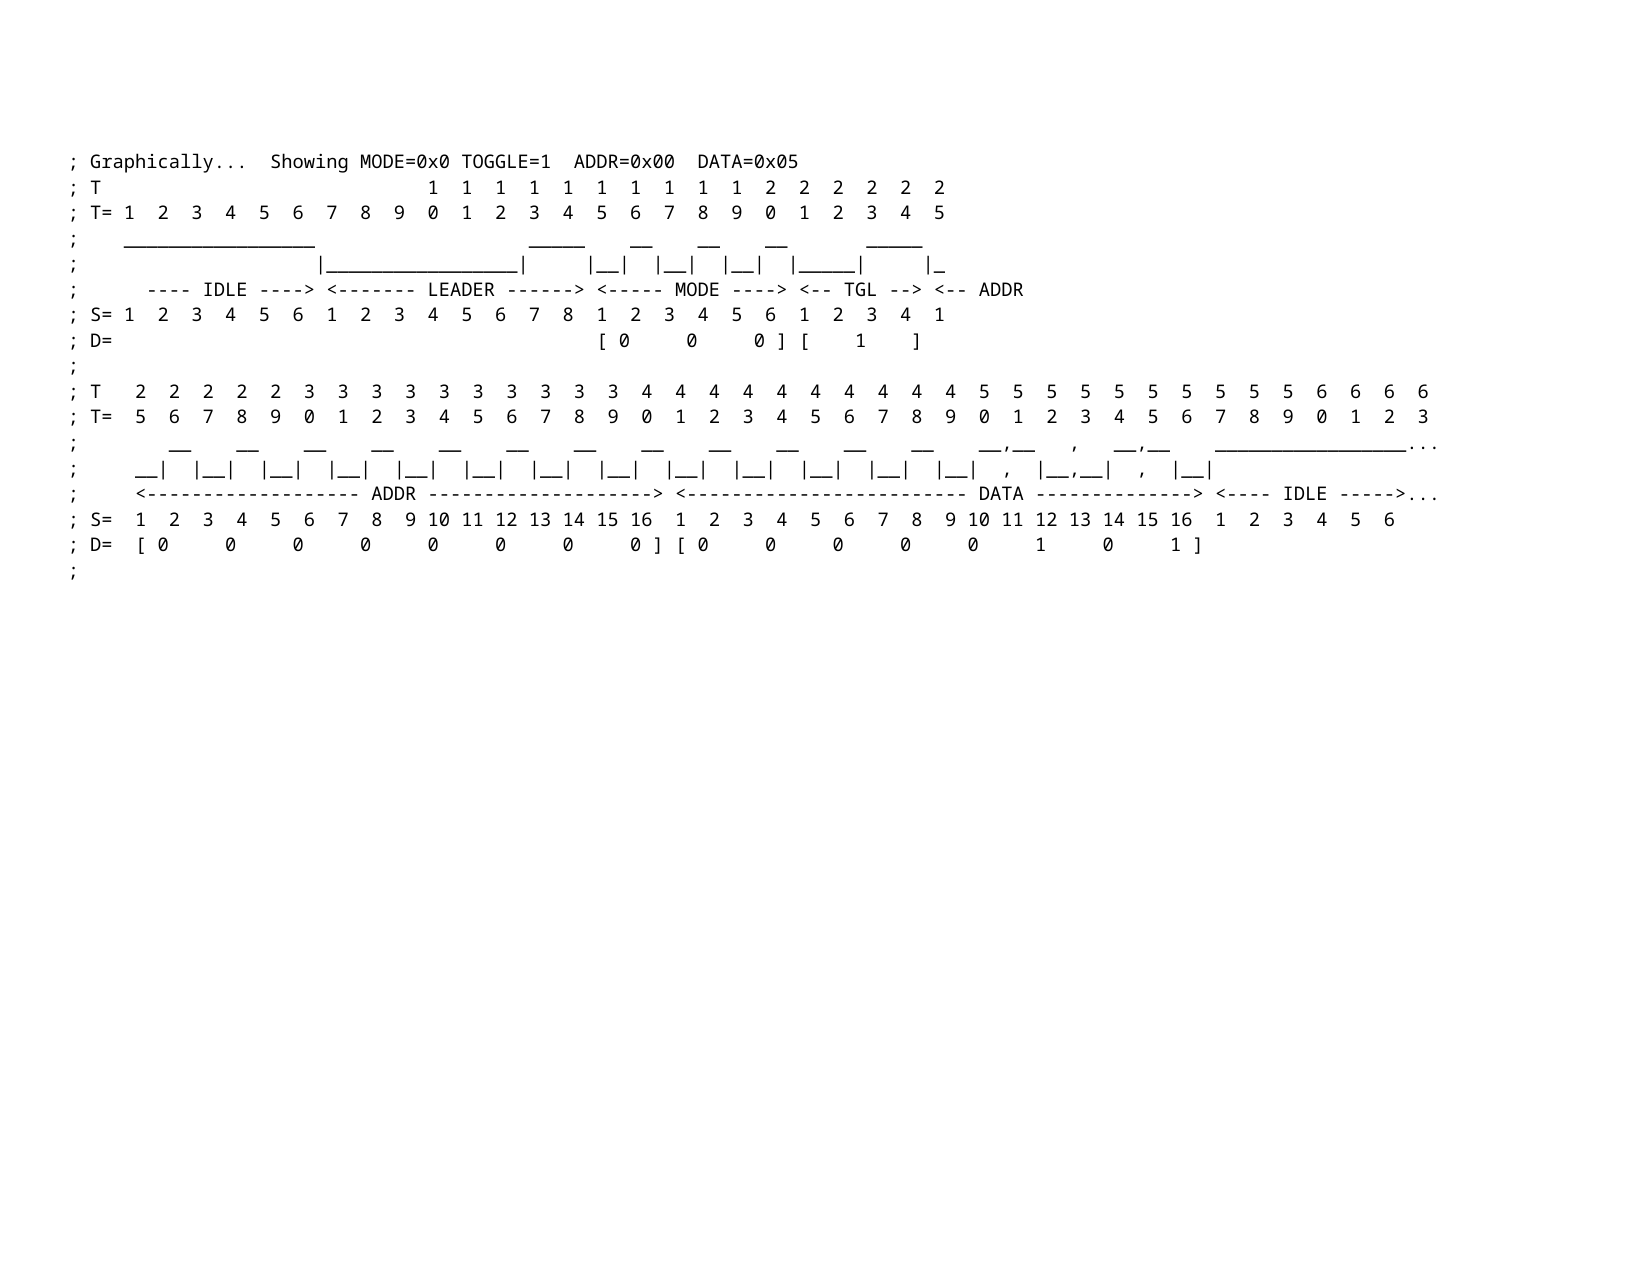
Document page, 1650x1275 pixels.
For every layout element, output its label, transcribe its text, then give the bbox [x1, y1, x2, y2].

text ; |_________________| |__| |__| |__| |_____| |_ [67, 251, 1582, 276]
text ; ---- IDLE ----> <------- LEADER ------> <----- MODE ----> <-- TGL --> <-- ADDR [67, 276, 1582, 302]
text ; S= 1 2 3 4 5 6 1 2 3 4 5 6 7 8 1 2 3 4 5 6 1 2 3 4 1 [67, 302, 1582, 327]
text ; __ __ __ __ __ __ __ __ __ __ __ __ __,__ , __,__ _________________... [67, 429, 1582, 455]
text ; [67, 557, 1582, 582]
text ; D= [ 0 0 0 0 0 0 0 0 ] [ 0 0 0 0 0 1 0 1 ] [67, 531, 1582, 557]
text ; <------------------- ADDR --------------------> <------------------------- DATA --------------> <---- IDLE ----->... [67, 480, 1582, 506]
text ; T= 5 6 7 8 9 0 1 2 3 4 5 6 7 8 9 0 1 2 3 4 5 6 7 8 9 0 1 2 3 4 5 6 7 8 9 0 1 2 3 [67, 404, 1582, 429]
text ; Graphically... Showing MODE=0x0 TOGGLE=1 ADDR=0x00 DATA=0x05 [67, 148, 1582, 174]
text ; D= [ 0 0 0 ] [ 1 ] [67, 327, 1582, 353]
text ; _________________ _____ __ __ __ _____ [67, 225, 1582, 251]
text ; __| |__| |__| |__| |__| |__| |__| |__| |__| |__| |__| |__| |__| , |__,__| , |__| [67, 455, 1582, 480]
text ; T 1 1 1 1 1 1 1 1 1 1 2 2 2 2 2 2 [67, 174, 1582, 199]
text ; S= 1 2 3 4 5 6 7 8 9 10 11 12 13 14 15 16 1 2 3 4 5 6 7 8 9 10 11 12 13 14 15 16 1 2 3 4 5 6 [67, 506, 1582, 531]
text ; T 2 2 2 2 2 3 3 3 3 3 3 3 3 3 3 4 4 4 4 4 4 4 4 4 4 5 5 5 5 5 5 5 5 5 5 6 6 6 6 [67, 378, 1582, 404]
text ; T= 1 2 3 4 5 6 7 8 9 0 1 2 3 4 5 6 7 8 9 0 1 2 3 4 5 [67, 199, 1582, 225]
text ; [67, 353, 1582, 378]
